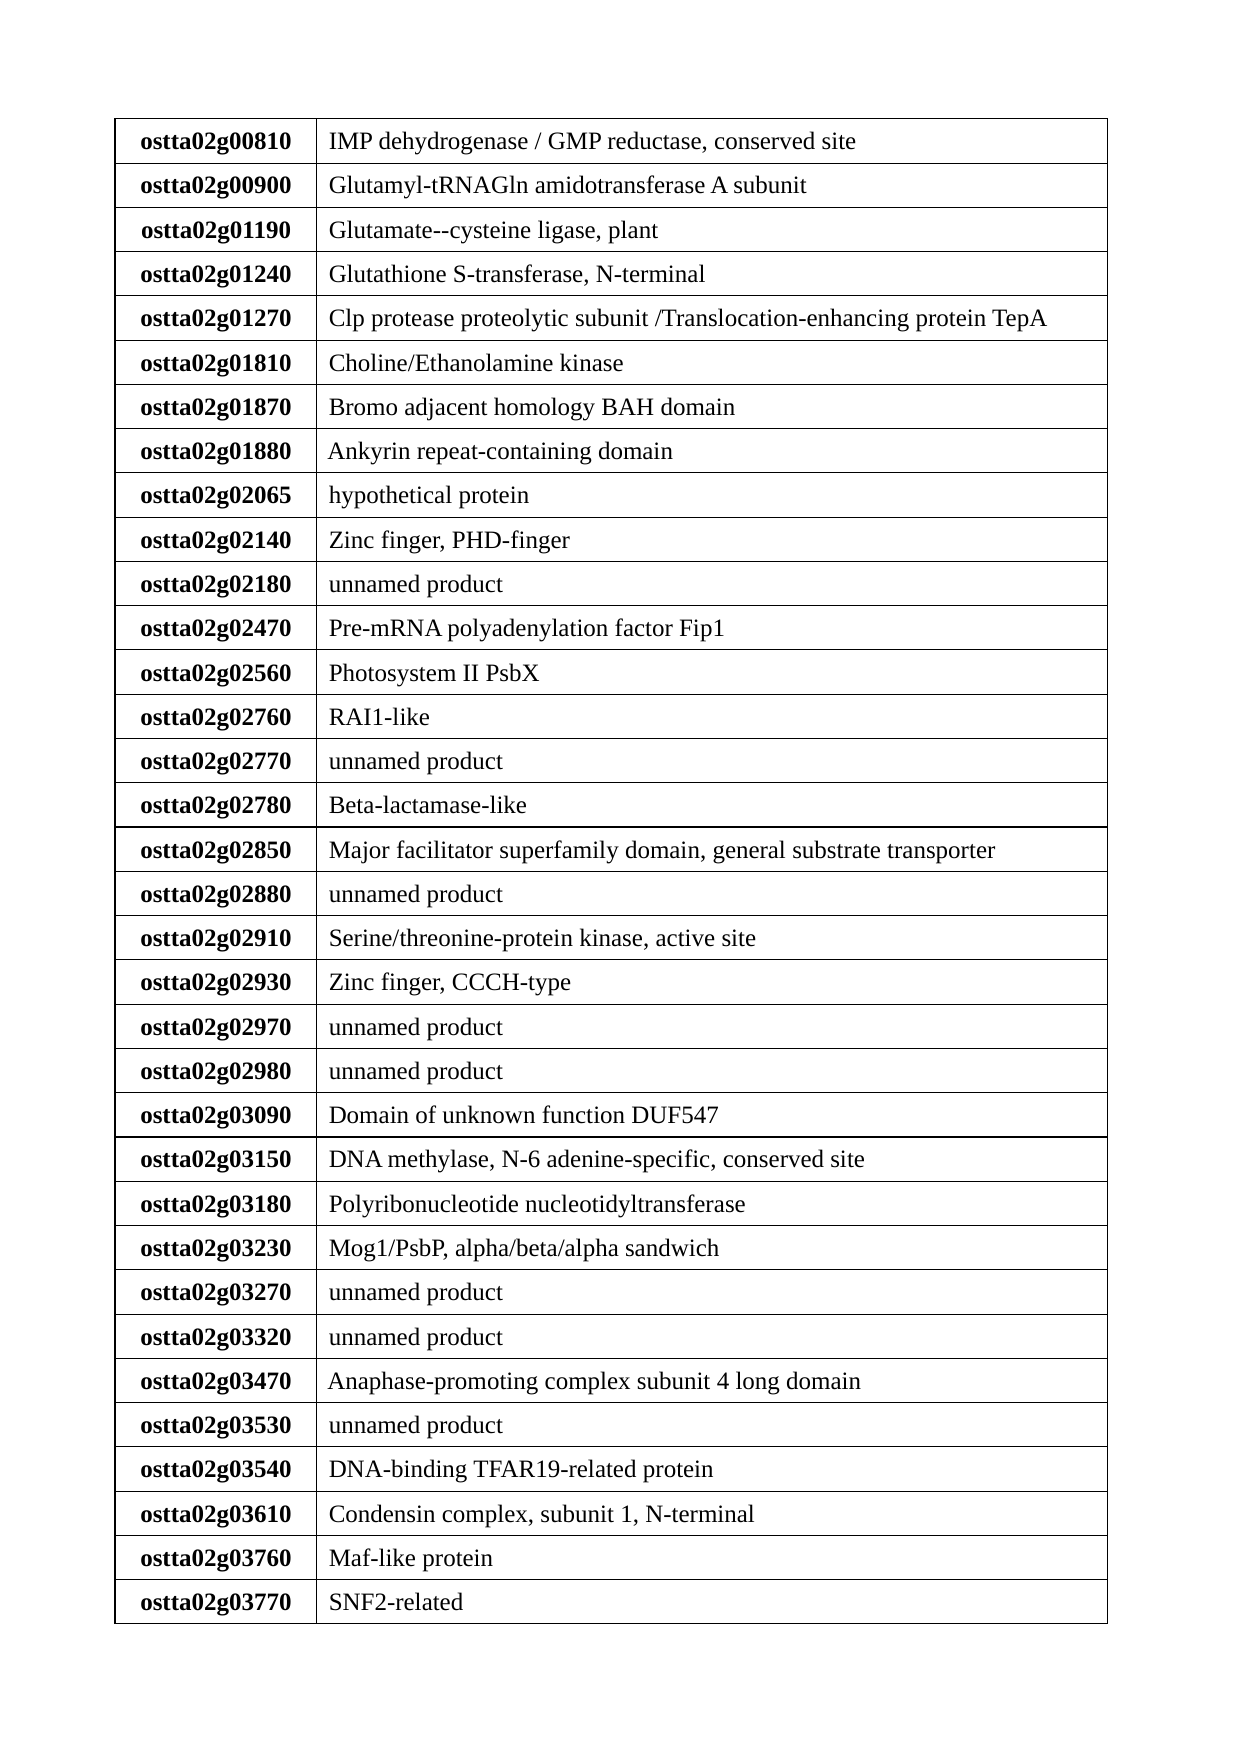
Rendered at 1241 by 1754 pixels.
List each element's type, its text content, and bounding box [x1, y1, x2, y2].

table_cell Polyribonucleotide nucleotidyltransferase [317, 1182, 1107, 1225]
table_cell [1108, 826, 1240, 871]
table_cell [1108, 1225, 1240, 1269]
table_cell [1108, 1269, 1240, 1313]
table_cell unnamed product [317, 872, 1107, 915]
table_cell Glutamyl-tRNAGln amidotransferase A subunit [317, 164, 1107, 207]
table_cell [1108, 1402, 1240, 1446]
table_cell [1108, 959, 1240, 1003]
table_cell ostta02g01880 [116, 429, 316, 472]
table_cell ostta02g03530 [116, 1403, 316, 1446]
table_cell ostta02g01240 [116, 252, 316, 295]
table_cell ostta02g02880 [116, 872, 316, 915]
table_cell Maf-like protein [317, 1536, 1107, 1579]
table_cell ostta02g03470 [116, 1359, 316, 1402]
table_cell hypothetical protein [317, 473, 1107, 517]
table_cell DNA methylase, N-6 adenine-specific, conserved site [317, 1138, 1107, 1181]
table_cell [1108, 915, 1240, 959]
table_cell ostta02g03610 [116, 1492, 316, 1535]
table_cell [1108, 517, 1240, 561]
table_cell ostta02g02470 [116, 606, 316, 649]
table_cell [1108, 1181, 1240, 1225]
table_cell Zinc finger, CCCH-type [317, 960, 1107, 1003]
table_cell unnamed product [317, 1403, 1107, 1446]
table_cell unnamed product [317, 739, 1107, 782]
table_cell [1108, 1446, 1240, 1491]
table_cell unnamed product [317, 1315, 1107, 1358]
table_cell [1108, 1048, 1240, 1092]
table_cell ostta02g03150 [116, 1138, 316, 1181]
table_cell ostta02g02980 [116, 1049, 316, 1092]
table_cell [1108, 561, 1240, 605]
table_cell Serine/threonine-protein kinase, active site [317, 916, 1107, 959]
table_cell Zinc finger, PHD-finger [317, 518, 1107, 561]
table_cell [1108, 1358, 1240, 1402]
table_cell RAI1-like [317, 695, 1107, 738]
table_cell Choline/Ethanolamine kinase [317, 341, 1107, 384]
table_cell ostta02g00900 [116, 164, 316, 207]
table_cell [1108, 207, 1240, 251]
table_cell [1108, 1136, 1240, 1181]
table_cell ostta02g02850 [116, 828, 316, 871]
table_cell ostta02g02180 [116, 562, 316, 605]
table_cell [1108, 118, 1240, 162]
table_cell ostta02g02065 [116, 473, 316, 517]
table_cell ostta02g03090 [116, 1093, 316, 1136]
table_cell [1108, 251, 1240, 295]
table_cell [1108, 1004, 1240, 1048]
table_cell ostta02g03270 [116, 1270, 316, 1313]
table_cell Photosystem II PsbX [317, 650, 1107, 694]
table_cell Glutathione S-transferase, N-terminal [317, 252, 1107, 295]
table_cell [1108, 1092, 1240, 1136]
table_cell ostta02g03540 [116, 1447, 316, 1491]
table_cell ostta02g03770 [116, 1580, 316, 1623]
table_cell Ankyrin repeat-containing domain [317, 429, 1107, 472]
table_cell ostta02g02780 [116, 783, 316, 826]
table_cell ostta02g02970 [116, 1005, 316, 1048]
table_cell [1108, 295, 1240, 339]
table_cell ostta02g01810 [116, 341, 316, 384]
table_cell ostta02g03230 [116, 1226, 316, 1269]
table_cell [1108, 871, 1240, 915]
table_cell [1108, 1535, 1240, 1579]
table_cell Glutamate--cysteine ligase, plant [317, 208, 1107, 251]
table_cell [1108, 782, 1240, 826]
table_cell Anaphase-promoting complex subunit 4 long domain [317, 1359, 1107, 1402]
table_cell unnamed product [317, 1005, 1107, 1048]
table_cell [1108, 1491, 1240, 1535]
table_cell [1108, 340, 1240, 384]
table_cell DNA-binding TFAR19-related protein [317, 1447, 1107, 1491]
table_cell ostta02g02930 [116, 960, 316, 1003]
table_cell [1108, 384, 1240, 428]
table_cell [1108, 1314, 1240, 1358]
table_cell ostta02g01190 [116, 208, 316, 251]
table_cell IMP dehydrogenase / GMP reductase, conserved site [317, 119, 1107, 162]
table_cell Domain of unknown function DUF547 [317, 1093, 1107, 1136]
table_cell ostta02g01870 [116, 385, 316, 428]
table_cell [1108, 472, 1240, 517]
table_cell [1108, 738, 1240, 782]
table_cell [1108, 694, 1240, 738]
table_cell Pre-mRNA polyadenylation factor Fip1 [317, 606, 1107, 649]
table_cell ostta02g00810 [116, 119, 316, 162]
table_cell unnamed product [317, 562, 1107, 605]
table_cell [1108, 428, 1240, 472]
table_cell ostta02g03180 [116, 1182, 316, 1225]
table_cell Major facilitator superfamily domain, general substrate transporter [317, 828, 1107, 871]
table_cell SNF2-related [317, 1580, 1107, 1623]
table_cell Mog1/PsbP, alpha/beta/alpha sandwich [317, 1226, 1107, 1269]
table_cell ostta02g02910 [116, 916, 316, 959]
table_cell unnamed product [317, 1270, 1107, 1313]
table_cell Bromo adjacent homology BAH domain [317, 385, 1107, 428]
table_cell [1108, 1579, 1240, 1623]
table_cell Clp protease proteolytic subunit /Translocation-enhancing protein TepA [317, 296, 1107, 339]
table_cell Beta-lactamase-like [317, 783, 1107, 826]
table_cell ostta02g02560 [116, 650, 316, 694]
table_cell [1108, 649, 1240, 694]
table_cell ostta02g02140 [116, 518, 316, 561]
table_cell ostta02g03320 [116, 1315, 316, 1358]
table_cell ostta02g02770 [116, 739, 316, 782]
table_cell ostta02g03760 [116, 1536, 316, 1579]
table_cell [1108, 605, 1240, 649]
table_cell Condensin complex, subunit 1, N-terminal [317, 1492, 1107, 1535]
table_cell ostta02g01270 [116, 296, 316, 339]
table_cell unnamed product [317, 1049, 1107, 1092]
table_cell [1108, 163, 1240, 207]
table_cell ostta02g02760 [116, 695, 316, 738]
